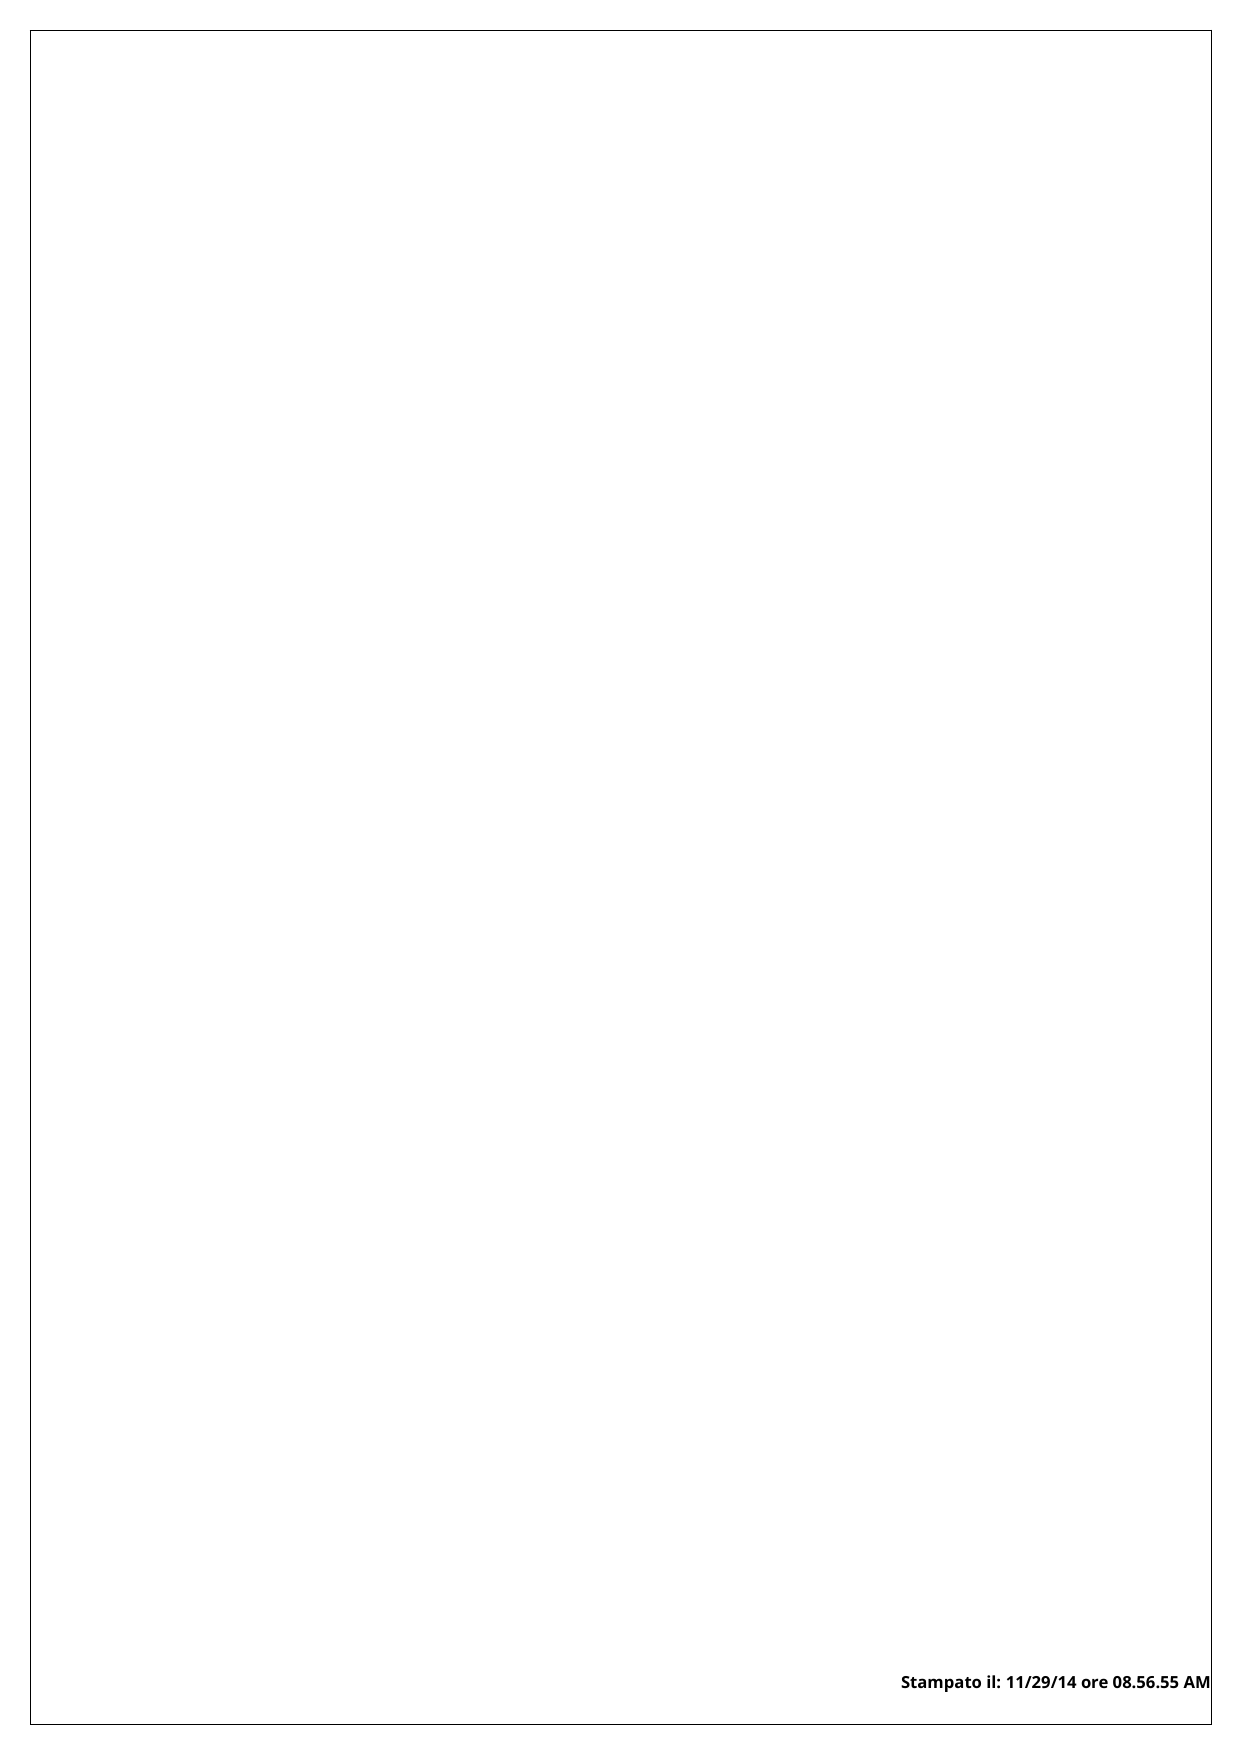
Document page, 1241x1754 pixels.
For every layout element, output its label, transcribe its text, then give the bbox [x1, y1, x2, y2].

text </for> [31, 49, 1211, 69]
text </for> [31, 31, 1211, 49]
